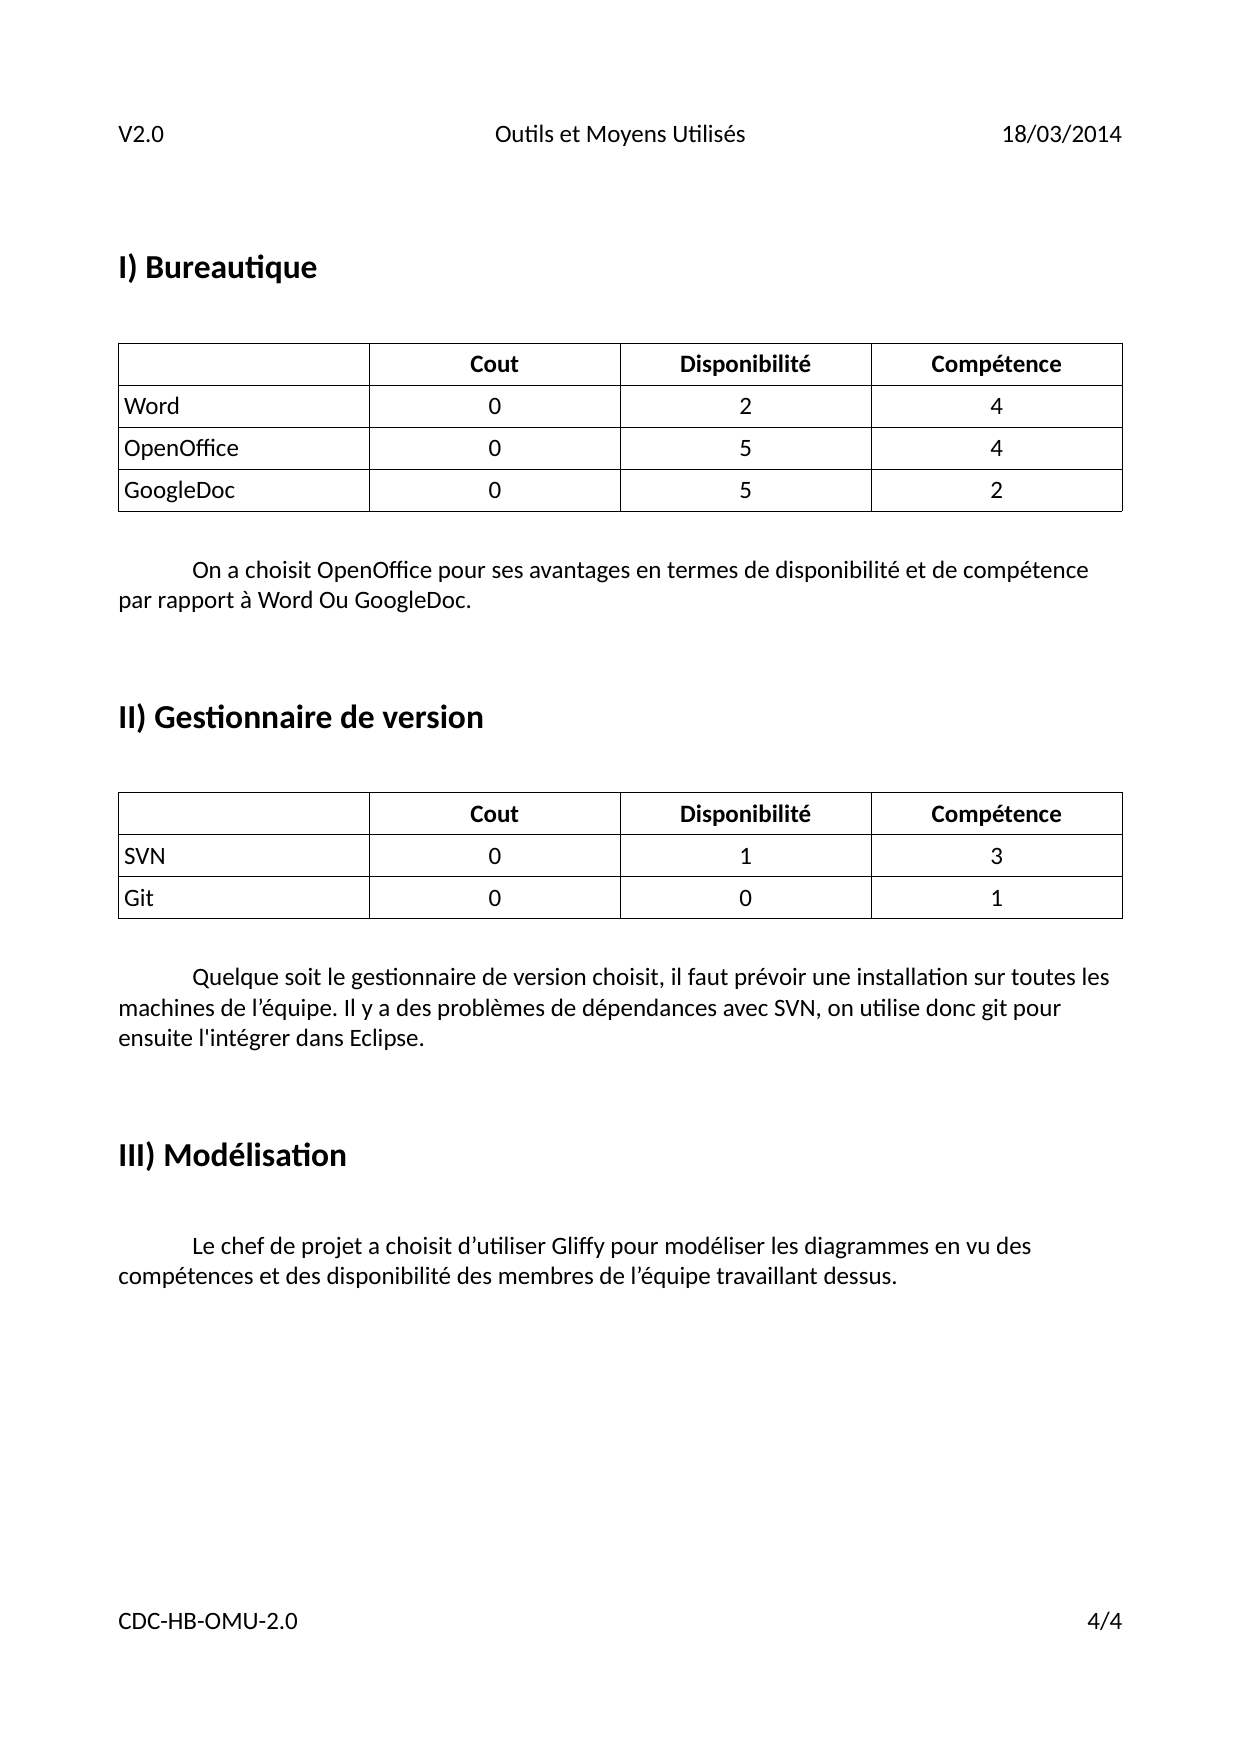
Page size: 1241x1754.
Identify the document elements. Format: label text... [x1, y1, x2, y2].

table_cell 5 [621, 470, 871, 511]
table_cell 3 [872, 835, 1122, 876]
table_header Disponibilité [621, 344, 871, 385]
table_cell 0 [370, 428, 620, 469]
table_cell SVN [119, 835, 369, 876]
text Le chef de projet a choisit d’utiliser Gliffy pour modéliser les diagrammes en vu des compétences et des disponibilité des membres de l’équipe travaillant dessus. [118, 1230, 1122, 1291]
table_cell 2 [621, 386, 871, 427]
table_cell 5 [621, 428, 871, 469]
table_cell 2 [872, 470, 1122, 511]
table_header Compétence [872, 793, 1122, 834]
table_header [119, 793, 369, 834]
table_cell 0 [370, 835, 620, 876]
table_cell 1 [621, 835, 871, 876]
subtitle Bureautique [118, 246, 1122, 287]
table_cell 4 [872, 428, 1122, 469]
table_cell OpenOffice [119, 428, 369, 469]
subtitle Modélisation [118, 1133, 1122, 1174]
table_cell 0 [370, 386, 620, 427]
table_cell Word [119, 386, 369, 427]
table_cell 4 [872, 386, 1122, 427]
table_cell 1 [872, 877, 1122, 918]
table_cell Git [119, 877, 369, 918]
table_cell 0 [621, 877, 871, 918]
table_header [119, 344, 369, 385]
table_header Cout [370, 344, 620, 385]
table_cell 0 [370, 877, 620, 918]
text Quelque soit le gestionnaire de version choisit, il faut prévoir une installation sur toutes les machines de l’équipe. Il y a des problèmes de dépendances avec SVN, on utilise donc git pour ensuite l'intégrer dans Eclipse. [118, 961, 1122, 1053]
table_header Disponibilité [621, 793, 871, 834]
table_cell GoogleDoc [119, 470, 369, 511]
text On a choisit OpenOffice pour ses avantages en termes de disponibilité et de compétence par rapport à Word Ou GoogleDoc. [118, 554, 1122, 615]
table_header Cout [370, 793, 620, 834]
table_header Compétence [872, 344, 1122, 385]
subtitle Gestionnaire de version [118, 696, 1122, 737]
table_cell 0 [370, 470, 620, 511]
